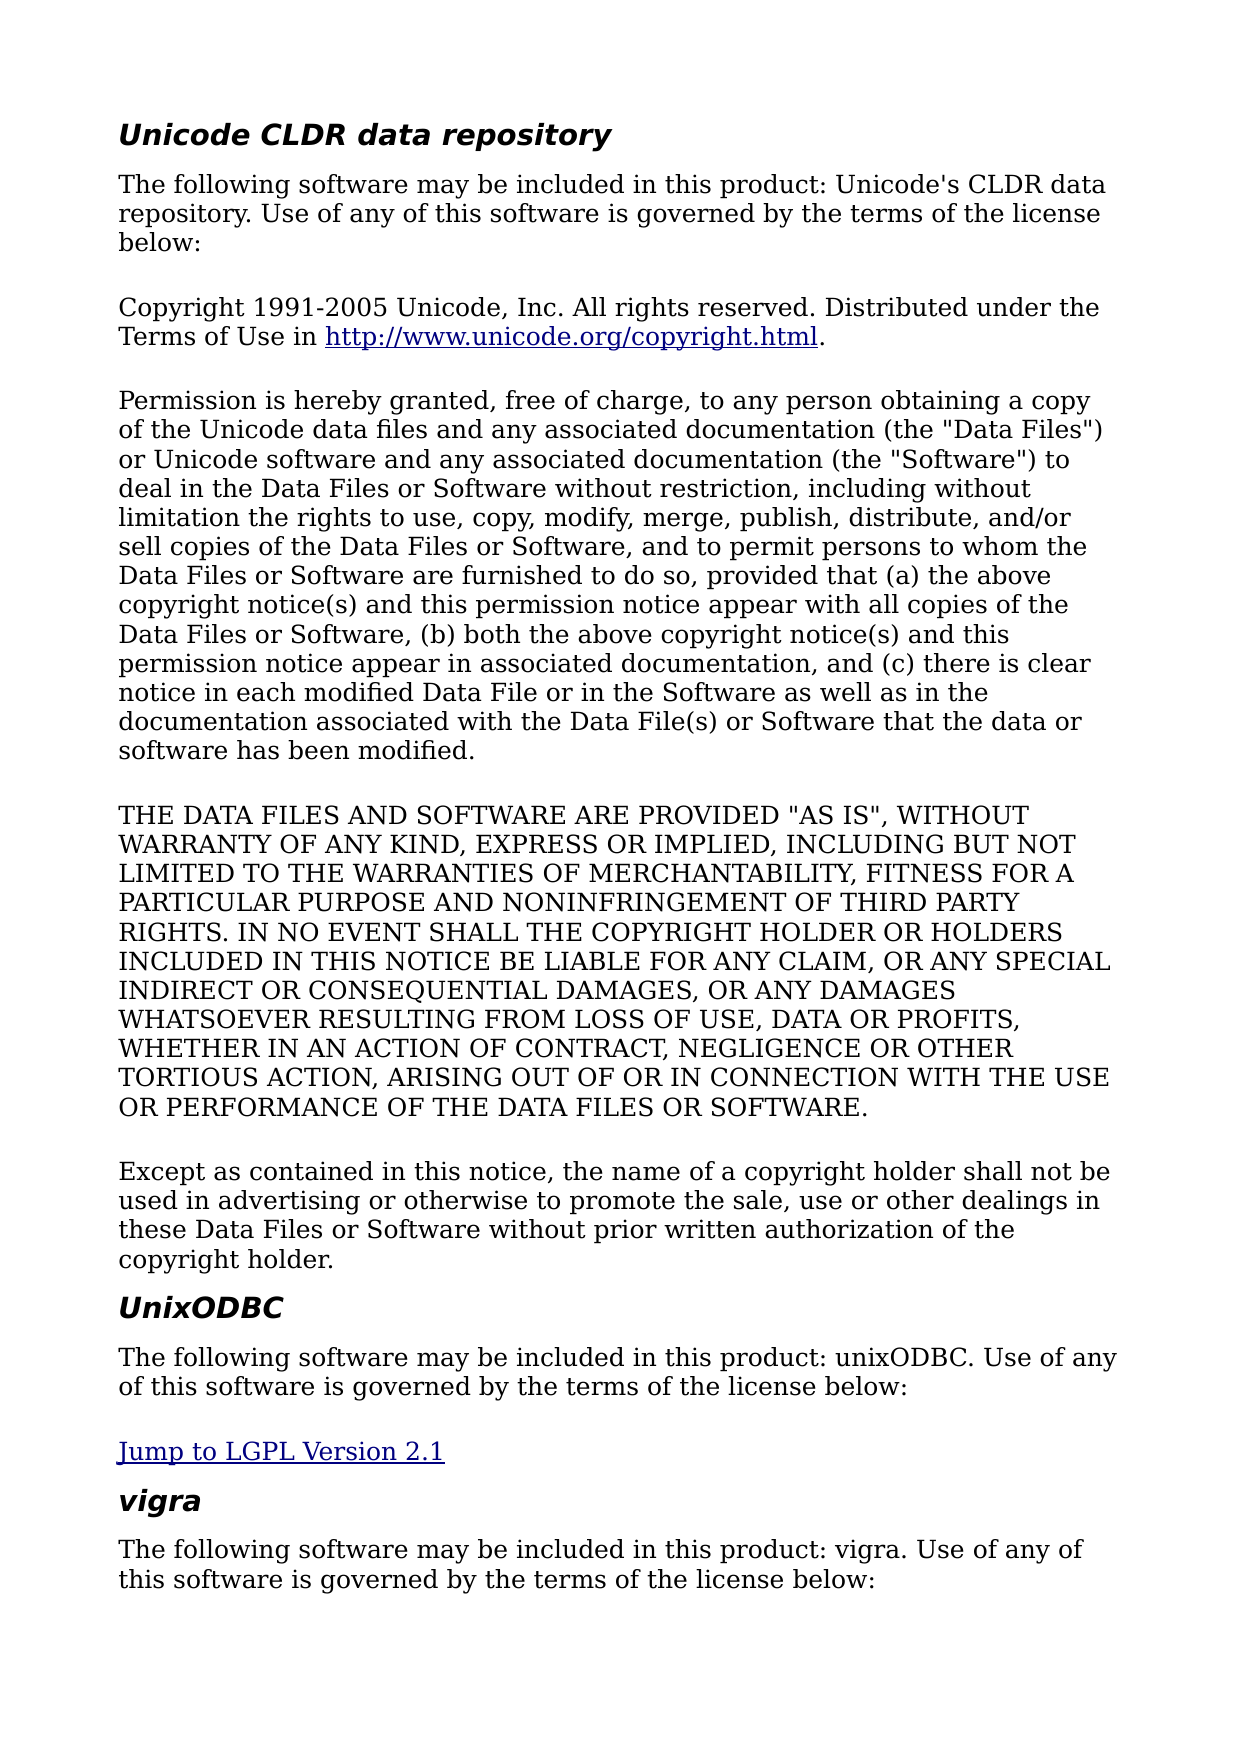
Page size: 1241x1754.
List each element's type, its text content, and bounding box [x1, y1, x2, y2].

text Except as contained in this notice, the name of a copyright holder shall not be used in advertising or otherwise to promote the sale, use or other dealings in these Data Files or Software without prior written authorization of the copyright holder. [118, 1157, 1122, 1274]
text Permission is hereby granted, free of charge, to any person obtaining a copy of the Unicode data files and any associated documentation (the "Data Files") or Unicode software and any associated documentation (the "Software") to deal in the Data Files or Software without restriction, including without limitation the rights to use, copy, modify, merge, publish, distribute, and/or sell copies of the Data Files or Software, and to permit persons to whom the Data Files or Software are furnished to do so, provided that (a) the above copyright notice(s) and this permission notice appear with all copies of the Data Files or Software, (b) both the above copyright notice(s) and this permission notice appear in associated documentation, and (c) there is clear notice in each modified Data File or in the Software as well as in the documentation associated with the Data File(s) or Software that the data or software has been modified. [118, 386, 1122, 766]
text Copyright 1991-2005 Unicode, Inc. All rights reserved. Distributed under the Terms of Use in http://www.unicode.org/copyright.html. [118, 293, 1122, 351]
subtitle vigra [118, 1484, 1122, 1518]
text The following software may be included in this product: Unicode's CLDR data repository. Use of any of this software is governed by the terms of the license below: [118, 170, 1122, 257]
subtitle Unicode CLDR data repository [118, 118, 1122, 152]
text The following software may be included in this product: vigra. Use of any of this software is governed by the terms of the license below: [118, 1536, 1122, 1594]
subtitle UnixODBC [118, 1292, 1122, 1326]
text The following software may be included in this product: unixODBC. Use of any of this software is governed by the terms of the license below: [118, 1343, 1122, 1402]
text THE DATA FILES AND SOFTWARE ARE PROVIDED "AS IS", WITHOUT WARRANTY OF ANY KIND, EXPRESS OR IMPLIED, INCLUDING BUT NOT LIMITED TO THE WARRANTIES OF MERCHANTABILITY, FITNESS FOR A PARTICULAR PURPOSE AND NONINFRINGEMENT OF THIRD PARTY RIGHTS. IN NO EVENT SHALL THE COPYRIGHT HOLDER OR HOLDERS INCLUDED IN THIS NOTICE BE LIABLE FOR ANY CLAIM, OR ANY SPECIAL INDIRECT OR CONSEQUENTIAL DAMAGES, OR ANY DAMAGES WHATSOEVER RESULTING FROM LOSS OF USE, DATA OR PROFITS, WHETHER IN AN ACTION OF CONTRACT, NEGLIGENCE OR OTHER TORTIOUS ACTION, ARISING OUT OF OR IN CONNECTION WITH THE USE OR PERFORMANCE OF THE DATA FILES OR SOFTWARE. [118, 801, 1122, 1122]
text Jump to LGPL Version 2.1 [118, 1437, 1122, 1466]
